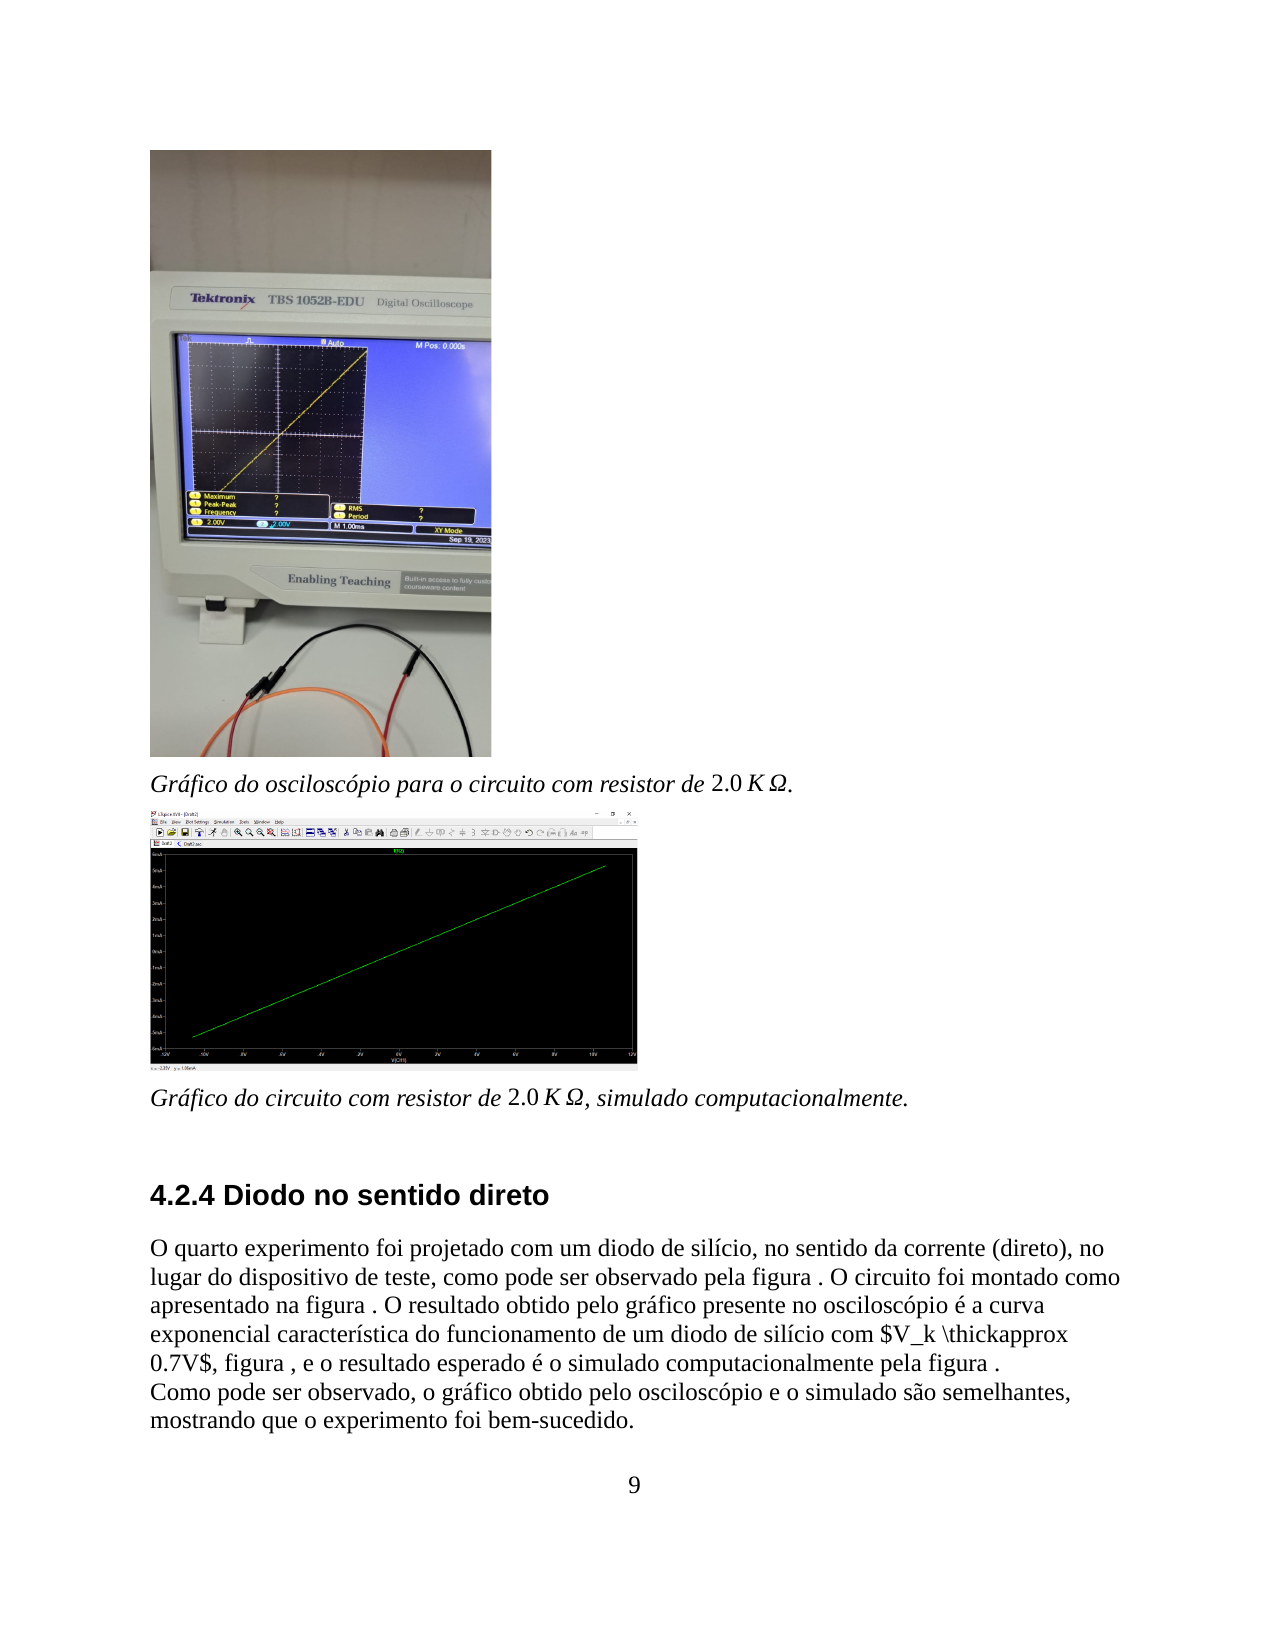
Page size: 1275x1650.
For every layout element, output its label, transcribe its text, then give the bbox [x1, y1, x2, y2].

picture [150, 810, 638, 1071]
picture [150, 150, 492, 757]
subtitle 4.2.4 Diodo no sentido direto [150, 1178, 1125, 1211]
text Gráfico do circuito com resistor de , simulado computacionalmente. [150, 1083, 1125, 1112]
text Gráfico do osciloscópio para o circuito com resistor de . [150, 769, 1125, 798]
text O quarto experimento foi projetado com um diodo de silício, no sentido da corrente (direto), no lugar do dispositivo de teste, como pode ser observado pela figura . O circuito foi montado como apresentado na figura . O resultado obtido pelo gráfico presente no osciloscópio é a curva exponencial característica do funcionamento de um diodo de silício com $V_k \thickapprox 0.7V$, figura , e o resultado esperado é o simulado computacionalmente pela figura . Como pode ser observado, o gráfico obtido pelo osciloscópio e o simulado são semelhantes, mostrando que o experimento foi bem-sucedido. [150, 1233, 1125, 1434]
